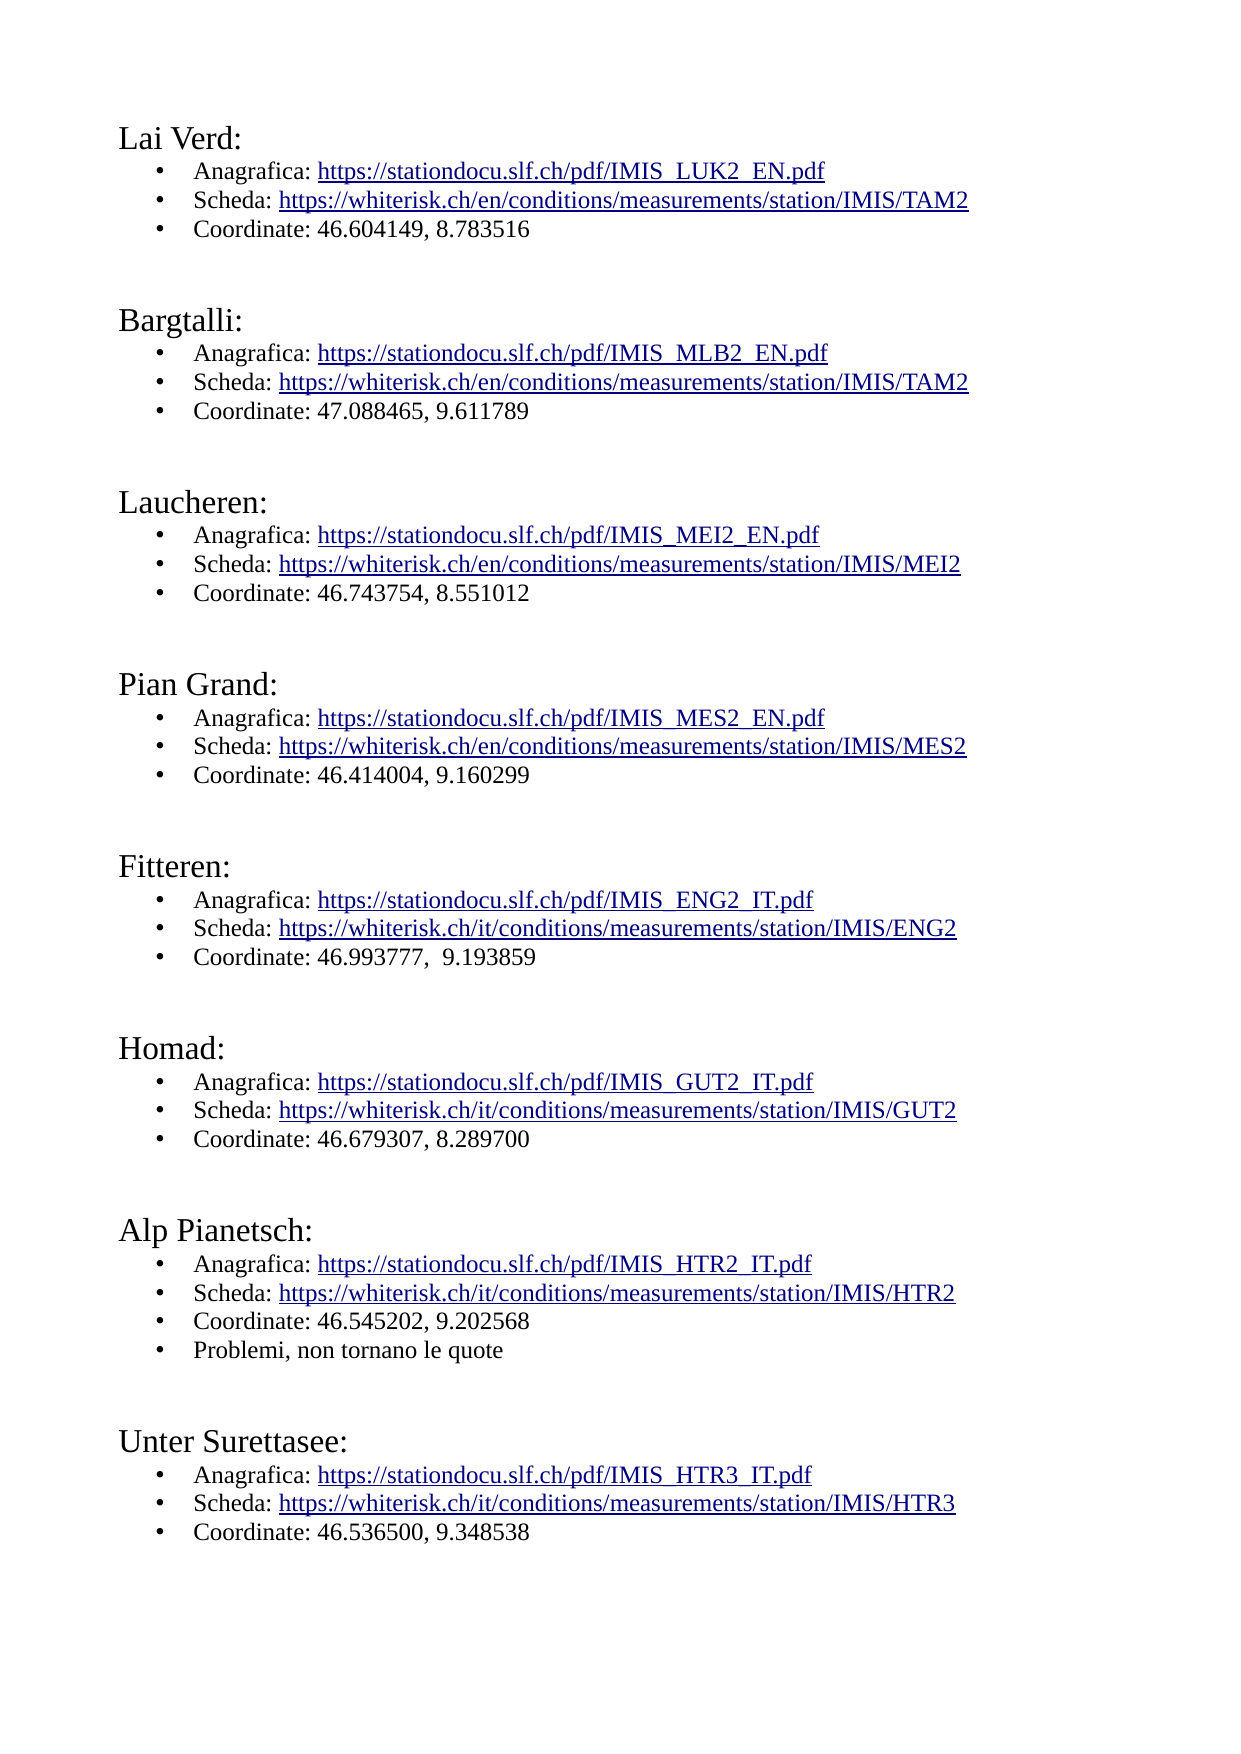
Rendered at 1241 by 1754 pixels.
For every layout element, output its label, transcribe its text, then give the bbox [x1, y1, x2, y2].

list Anagrafica: https://stationdocu.slf.ch/pdf/IMIS_GUT2_IT.pdf [156, 1067, 1122, 1096]
list Scheda: https://whiterisk.ch/en/conditions/measurements/station/IMIS/TAM2 [156, 185, 1122, 214]
list Coordinate: 46.414004, 9.160299 [156, 760, 1122, 789]
text Pian Grand: [118, 664, 1122, 703]
list Problemi, non tornano le quote [156, 1335, 1122, 1364]
text Homad: [118, 1028, 1122, 1067]
list Anagrafica: https://stationdocu.slf.ch/pdf/IMIS_HTR2_IT.pdf [156, 1249, 1122, 1278]
text Unter Surettasee: [118, 1421, 1122, 1460]
list Coordinate: 46.604149, 8.783516 [156, 214, 1122, 243]
list Coordinate: 46.545202, 9.202568 [156, 1306, 1122, 1335]
text Fitteren: [118, 846, 1122, 885]
list Scheda: https://whiterisk.ch/it/conditions/measurements/station/IMIS/ENG2 [156, 913, 1122, 942]
list Coordinate: 47.088465, 9.611789 [156, 396, 1122, 425]
list Anagrafica: https://stationdocu.slf.ch/pdf/IMIS_MES2_EN.pdf [156, 703, 1122, 731]
list Anagrafica: https://stationdocu.slf.ch/pdf/IMIS_LUK2_EN.pdf [156, 156, 1122, 185]
text Alp Pianetsch: [118, 1211, 1122, 1249]
list Anagrafica: https://stationdocu.slf.ch/pdf/IMIS_HTR3_IT.pdf [156, 1460, 1122, 1488]
list Coordinate: 46.993777, 9.193859 [156, 942, 1122, 971]
text Lai Verd: [118, 118, 1122, 156]
list Anagrafica: https://stationdocu.slf.ch/pdf/IMIS_MEI2_EN.pdf [156, 521, 1122, 549]
list Scheda: https://whiterisk.ch/en/conditions/measurements/station/IMIS/TAM2 [156, 367, 1122, 396]
list Scheda: https://whiterisk.ch/it/conditions/measurements/station/IMIS/HTR2 [156, 1278, 1122, 1306]
list Coordinate: 46.679307, 8.289700 [156, 1124, 1122, 1153]
text Laucheren: [118, 482, 1122, 521]
list Scheda: https://whiterisk.ch/it/conditions/measurements/station/IMIS/HTR3 [156, 1488, 1122, 1517]
list Scheda: https://whiterisk.ch/en/conditions/measurements/station/IMIS/MES2 [156, 731, 1122, 760]
list Coordinate: 46.743754, 8.551012 [156, 578, 1122, 607]
list Scheda: https://whiterisk.ch/en/conditions/measurements/station/IMIS/MEI2 [156, 549, 1122, 578]
text Bargtalli: [118, 300, 1122, 338]
list Anagrafica: https://stationdocu.slf.ch/pdf/IMIS_MLB2_EN.pdf [156, 338, 1122, 367]
list Scheda: https://whiterisk.ch/it/conditions/measurements/station/IMIS/GUT2 [156, 1096, 1122, 1124]
list Coordinate: 46.536500, 9.348538 [156, 1517, 1122, 1546]
list Anagrafica: https://stationdocu.slf.ch/pdf/IMIS_ENG2_IT.pdf [156, 885, 1122, 913]
